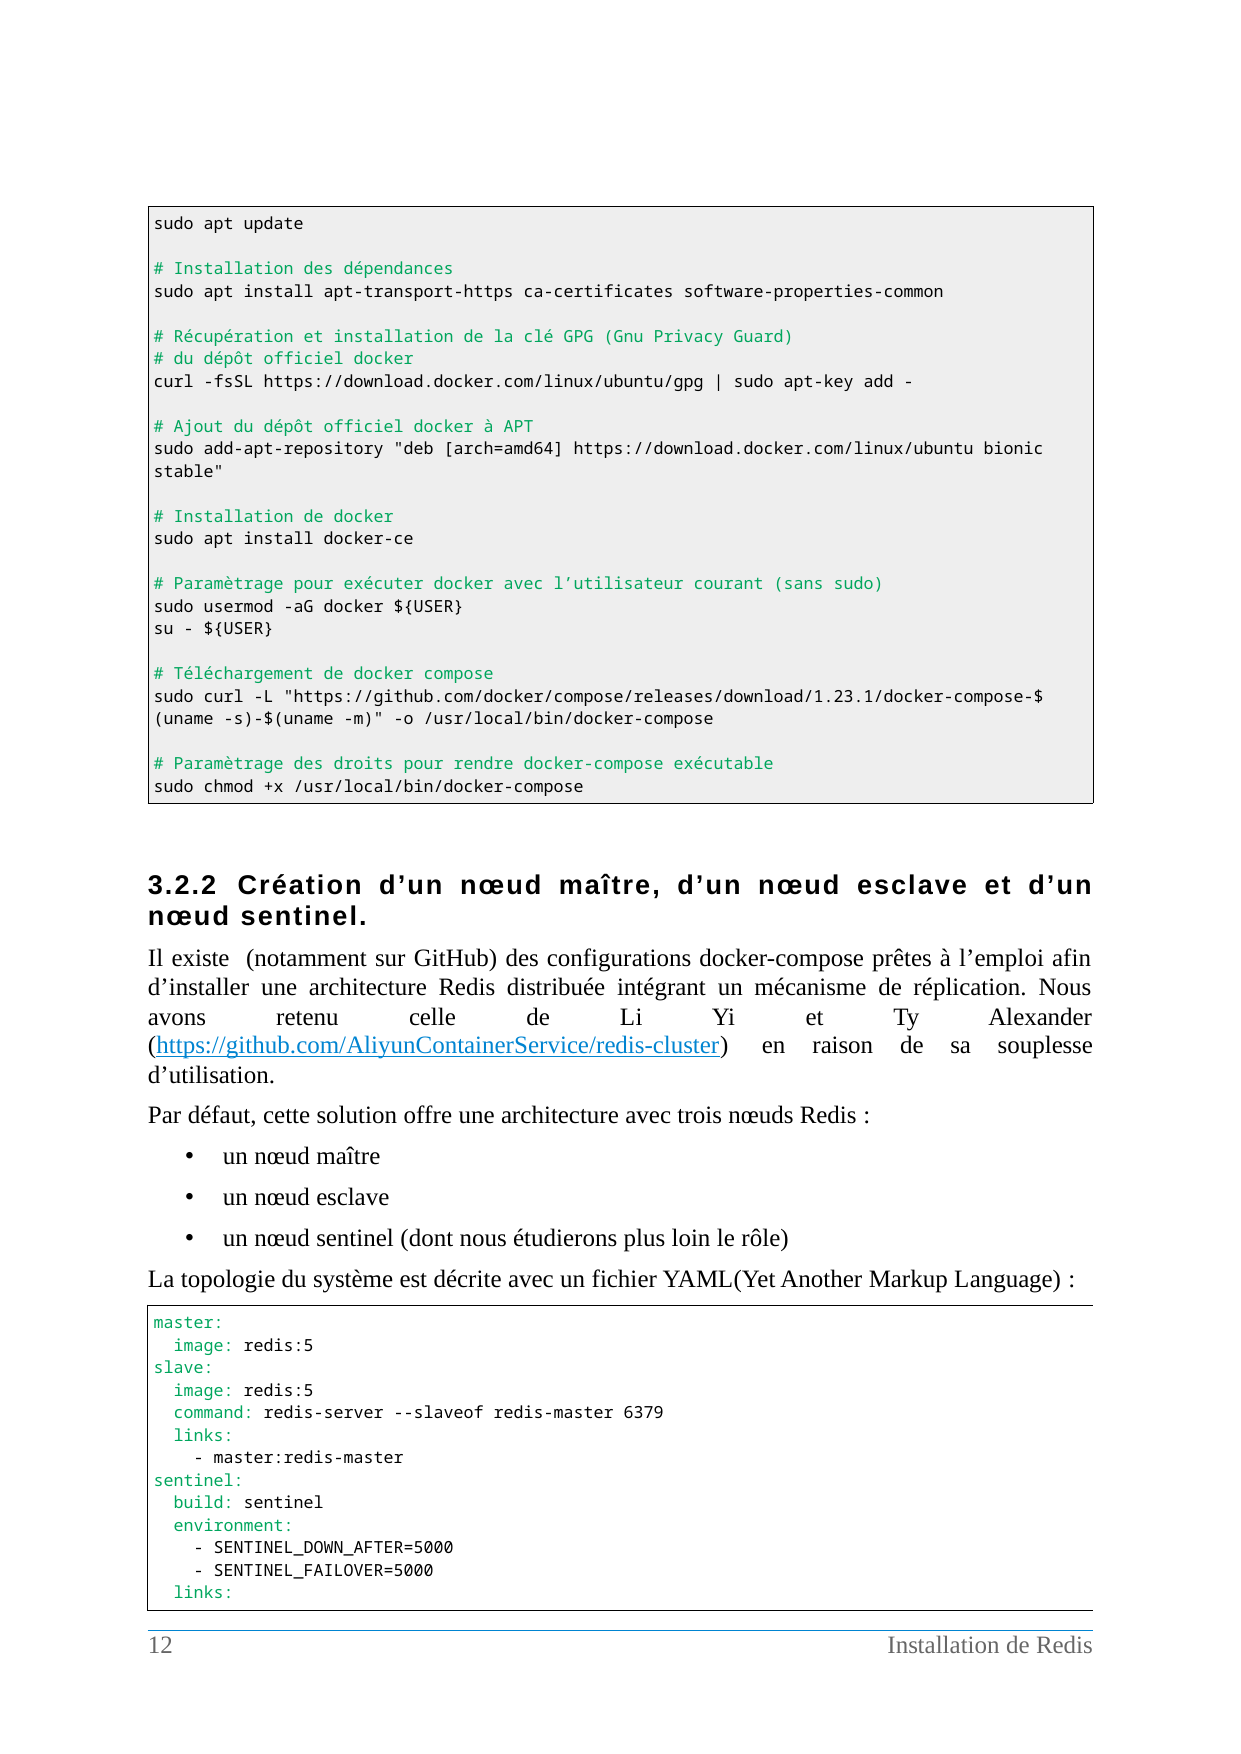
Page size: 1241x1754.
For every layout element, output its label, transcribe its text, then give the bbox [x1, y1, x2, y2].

list un nœud sentinel (dont nous étudierons plus loin le rôle) [185, 1223, 1093, 1252]
text La topologie du système est décrite avec un fichier YAML(Yet Another Markup Language) : [148, 1264, 1093, 1293]
text Il existe (notamment sur GitHub) des configurations docker-compose prêtes à l’emploi afin d’installer une architecture Redis distribuée intégrant un mécanisme de réplication. Nous avons retenu celle de Li Yi et Ty Alexander (https://github.com/AliyunContainerService/redis-cluster) en raison de sa souplesse d’utilisation. [148, 943, 1093, 1088]
table_header master: image: redis:5 slave: image: redis:5 command: redis-server --slaveof redis-master 6379 links: - master:redis-master sentinel: build: sentinel environment: - SENTINEL_DOWN_AFTER=5000 - SENTINEL_FAILOVER=5000 links: [148, 1306, 1093, 1609]
subtitle Création d’un nœud maître, d’un nœud esclave et d’un nœud sentinel. [148, 869, 1093, 931]
text Par défaut, cette solution offre une architecture avec trois nœuds Redis : [148, 1100, 1093, 1129]
list un nœud maître [185, 1141, 1093, 1170]
table_header sudo apt update # Installation des dépendances sudo apt install apt-transport-https ca-certificates software-properties-common # Récupération et installation de la clé GPG (Gnu Privacy Guard) # du dépôt officiel docker curl -fsSL https://download.docker.com/linux/ubuntu/gpg | sudo apt-key add - # Ajout du dépôt officiel docker à APT sudo add-apt-repository "deb [arch=amd64] https://download.docker.com/linux/ubuntu bionic stable" # Installation de docker sudo apt install docker-ce # Paramètrage pour exécuter docker avec l’utilisateur courant (sans sudo) sudo usermod -aG docker ${USER} su - ${USER} # Téléchargement de docker compose sudo curl -L "https://github.com/docker/compose/releases/download/1.23.1/docker-compose-$(uname -s)-$(uname -m)" -o /usr/local/bin/docker-compose # Paramètrage des droits pour rendre docker-compose exécutable sudo chmod +x /usr/local/bin/docker-compose [149, 207, 1093, 803]
list un nœud esclave [185, 1182, 1093, 1211]
